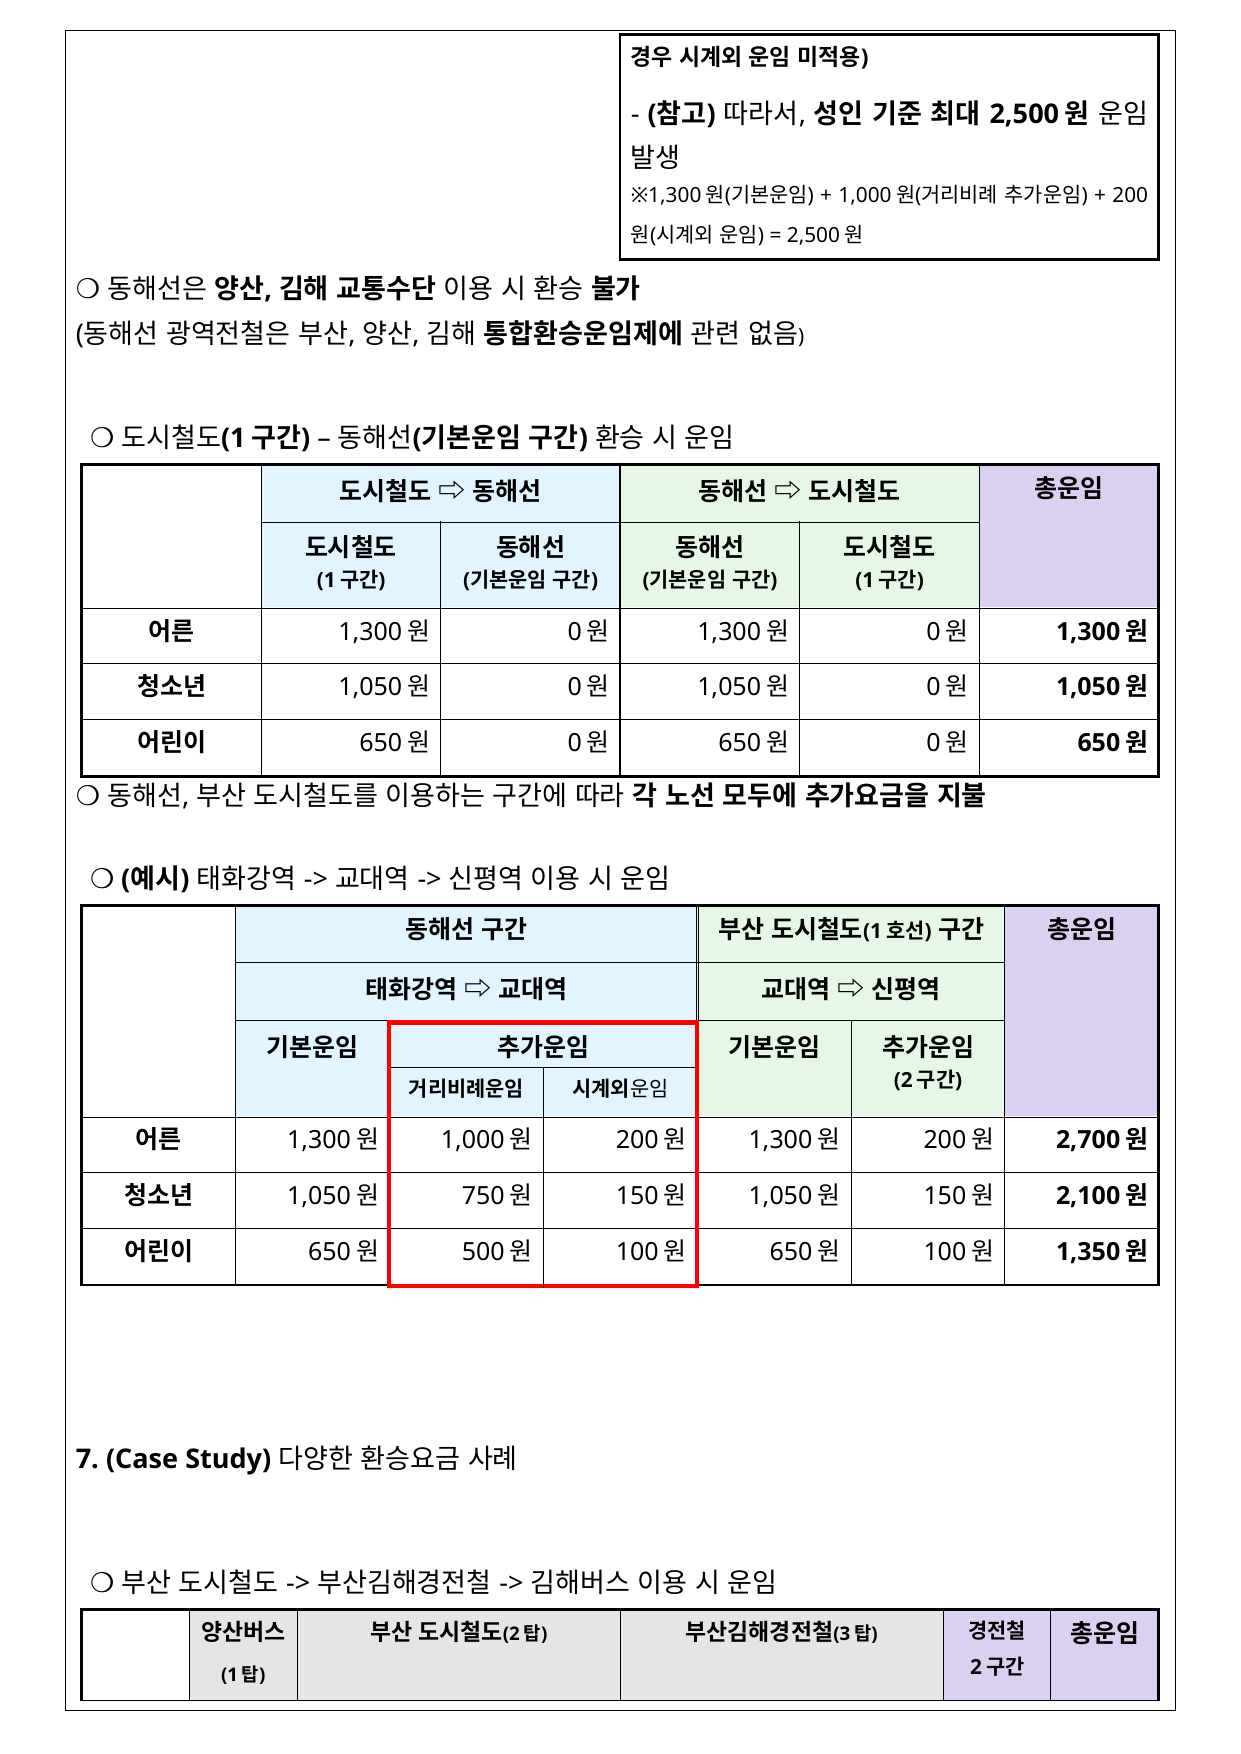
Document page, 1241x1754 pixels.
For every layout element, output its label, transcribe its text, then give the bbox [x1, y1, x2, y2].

table_cell 1,300원 [262, 609, 440, 663]
table_cell 1,000원 [391, 1118, 543, 1172]
table_cell [83, 1611, 189, 1700]
table_cell 양산버스(1탑) [190, 1611, 297, 1700]
table_header ❍ 도시철도(1구간) – 동해선(기본운임 구간) 환승 시 운임 [82, 413, 1159, 463]
table_cell 교대역 ⇨ 신평역 [699, 963, 1004, 1020]
table_cell 경전철 2구간 [944, 1611, 1050, 1700]
table_header ❍ 부산 도시철도 -> 부산김해경전철 -> 김해버스 이용 시 운임 [82, 1558, 1159, 1608]
table_cell [83, 907, 235, 1116]
table_cell 어른 [83, 609, 261, 663]
table_cell 1,300원 [621, 609, 799, 663]
table_cell 0원 [441, 609, 619, 663]
table_cell 거리비례운임 [391, 1068, 543, 1116]
table_cell 추가운임 [391, 1025, 695, 1067]
table_cell [82, 33, 619, 258]
table_cell 2,700원 [1005, 1118, 1157, 1172]
table_cell 어린이 [83, 720, 261, 774]
table_cell 도시철도 (1구간) [262, 523, 440, 607]
table_cell 1,300원 [699, 1118, 851, 1172]
table_cell ❍ 동해선은 양산, 김해 교통수단 이용 시 환승 불가 (동해선 광역전철은 부산, 양산, 김해 통합환승운임제에 관련 없음) ❍ 동해선, 부산 도시철도를 이용하는 구간에 따라 각 노선 모두에 추가요금을 지불 7. (Case Study) 다양한 환승요금 사례 [66, 31, 1175, 1710]
table_cell 650원 [236, 1229, 387, 1283]
table_cell 650원 [980, 720, 1157, 774]
table_cell 650원 [621, 720, 799, 774]
table_cell 0원 [800, 720, 979, 774]
table_cell 도시철도 ⇨ 동해선 [262, 466, 619, 521]
table_cell 시계외운임 [544, 1068, 695, 1116]
table_cell 경우 시계외 운임 미적용) - (참고) 따라서, 성인 기준 최대 2,500원 운임 발생 ※1,300원(기본운임) + 1,000원(거리비례 추가운임) + 200원(시계외 운임) = 2,500원 [621, 36, 1157, 258]
table_cell 150원 [852, 1173, 1004, 1228]
table_header ❍ (예시) 태화강역 -> 교대역 -> 신평역 이용 시 운임 [82, 854, 1159, 904]
table_cell 0원 [441, 664, 619, 719]
table_cell 총운임 [1005, 907, 1157, 1116]
table_cell 1,350원 [1005, 1229, 1157, 1283]
table_cell 부산 도시철도(2탑) [298, 1611, 620, 1700]
table_cell 추가운임 (2구간) [852, 1021, 1004, 1116]
table_cell 0원 [441, 720, 619, 774]
table_cell 청소년 [83, 664, 261, 719]
table_cell 도시철도 (1구간) [800, 523, 979, 607]
table_cell 동해선 (기본운임 구간) [621, 523, 799, 607]
table_cell 동해선 (기본운임 구간) [441, 523, 619, 607]
table_cell 1,050원 [236, 1173, 387, 1228]
table_cell 기본운임 [699, 1021, 851, 1116]
table_cell 100원 [544, 1229, 695, 1283]
table_cell 500원 [391, 1229, 543, 1283]
table_cell 0원 [800, 664, 979, 719]
table_cell 200원 [544, 1118, 695, 1172]
table_cell 650원 [262, 720, 440, 774]
table_cell 1,050원 [262, 664, 440, 719]
table_cell 1,300원 [980, 609, 1157, 663]
table_cell 200원 [852, 1118, 1004, 1172]
table_cell 1,300원 [236, 1118, 387, 1172]
table_cell 150원 [544, 1173, 695, 1228]
table_cell 동해선 구간 [236, 907, 696, 962]
table_cell 1,050원 [699, 1173, 851, 1228]
table_cell 총운임 [980, 466, 1157, 607]
table_cell 동해선 ⇨ 도시철도 [621, 466, 979, 521]
table_cell 부산김해경전철(3탑) [621, 1611, 943, 1700]
table_cell 750원 [391, 1173, 543, 1228]
table_cell 청소년 [83, 1173, 235, 1228]
table_cell 태화강역 ⇨ 교대역 [236, 963, 696, 1020]
table_cell 총운임 [1051, 1611, 1157, 1700]
table_cell 650원 [699, 1229, 851, 1283]
table_cell 어린이 [83, 1229, 235, 1283]
table_cell 100원 [852, 1229, 1004, 1283]
table_cell 어른 [83, 1118, 235, 1172]
table_cell 1,050원 [621, 664, 799, 719]
table_cell 1,050원 [980, 664, 1157, 719]
table_cell 2,100원 [1005, 1173, 1157, 1228]
table_cell 부산 도시철도(1호선) 구간 [699, 907, 1004, 962]
table_cell 기본운임 [236, 1021, 387, 1116]
table_cell [83, 466, 261, 607]
table_cell 0원 [800, 609, 979, 663]
